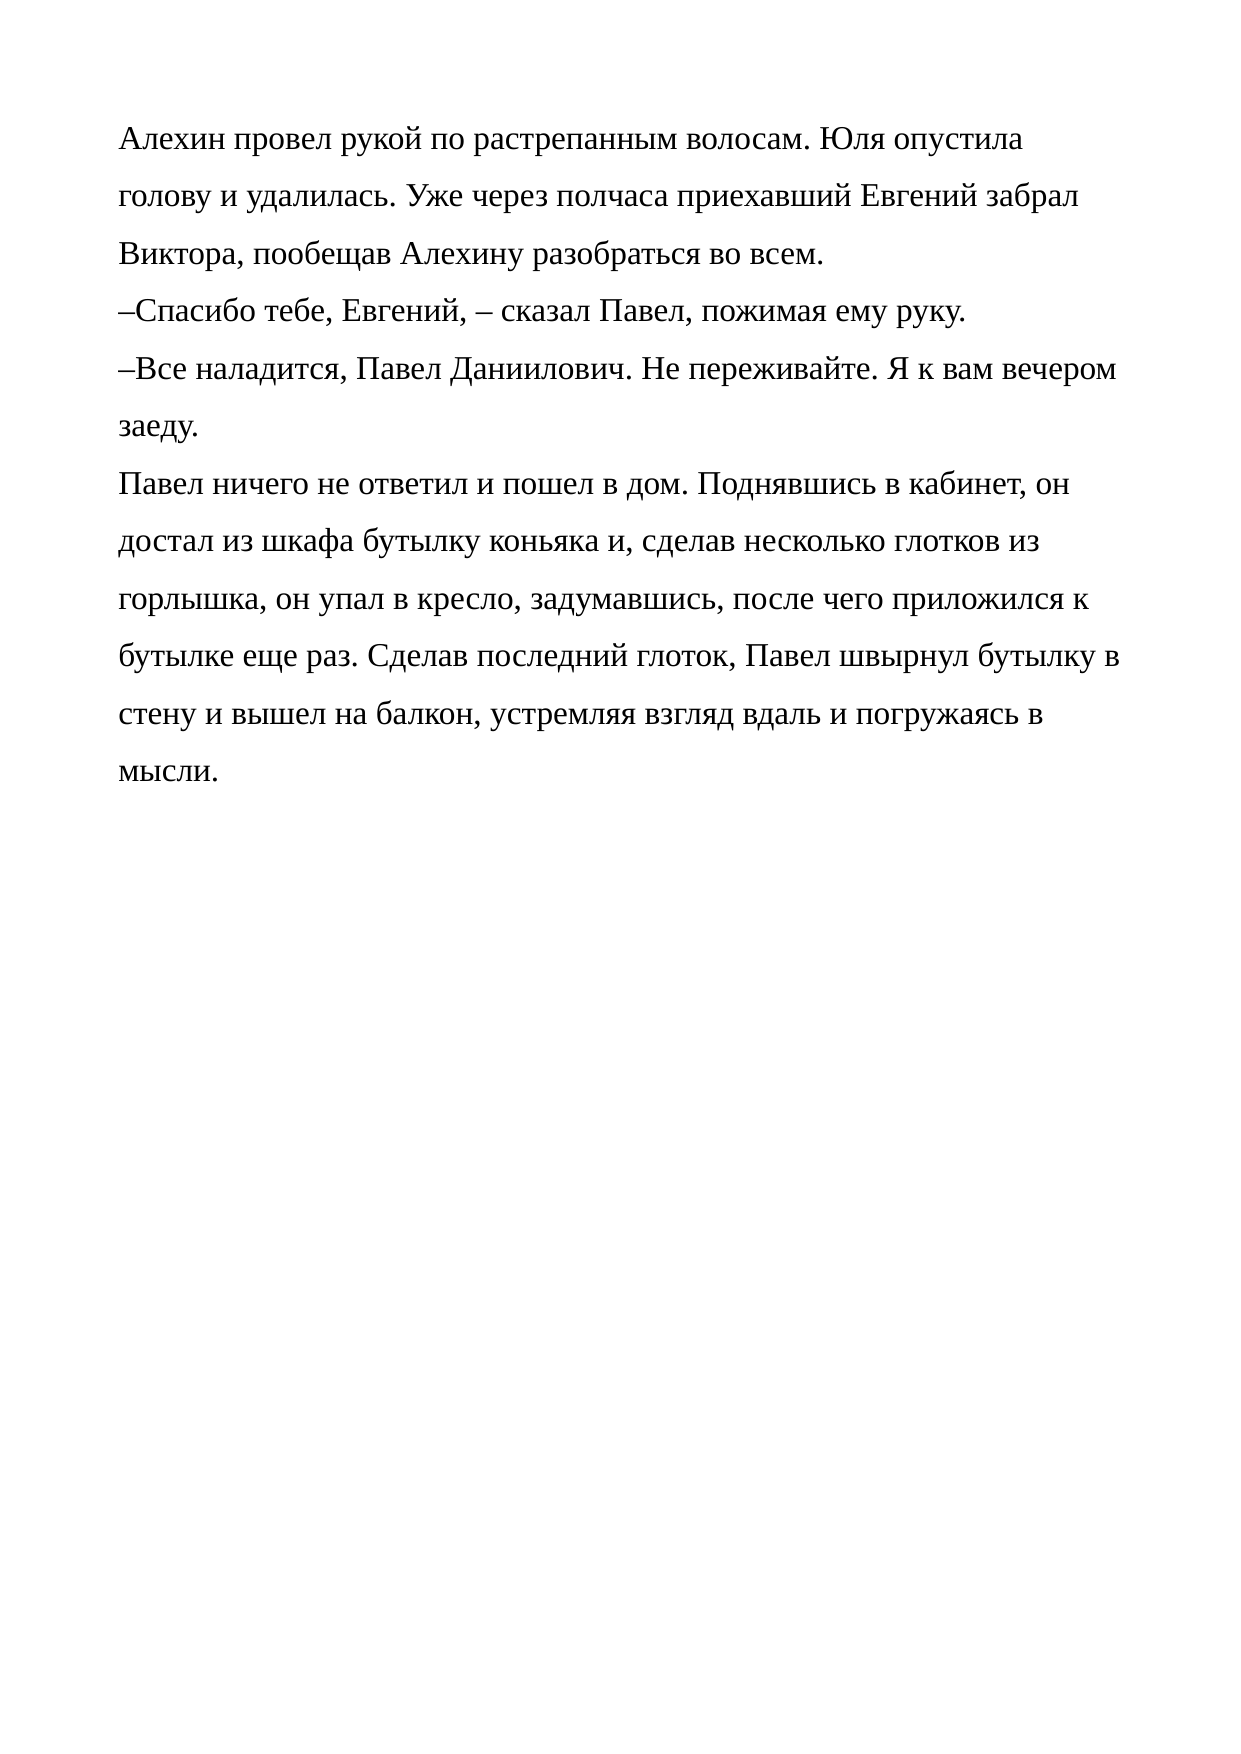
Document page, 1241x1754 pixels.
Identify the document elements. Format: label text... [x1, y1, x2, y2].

text –Все наладится, Павел Даниилович. Не переживайте. Я к вам вечером заеду. [118, 348, 1122, 444]
text –Спасибо тебе, Евгений, – сказал Павел, пожимая ему руку. [118, 291, 1122, 329]
text Павел ничего не ответил и пошел в дом. Поднявшись в кабинет, он достал из шкафа бутылку коньяка и, сделав несколько глотков из горлышка, он упал в кресло, задумавшись, после чего приложился к бутылке еще раз. Сделав последний глоток, Павел швырнул бутылку в стену и вышел на балкон, устремляя взгляд вдаль и погружаясь в мысли. [118, 463, 1122, 789]
text Алехин провел рукой по растрепанным волосам. Юля опустила голову и удалилась. Уже через полчаса приехавший Евгений забрал Виктора, пообещав Алехину разобраться во всем. [118, 118, 1122, 271]
